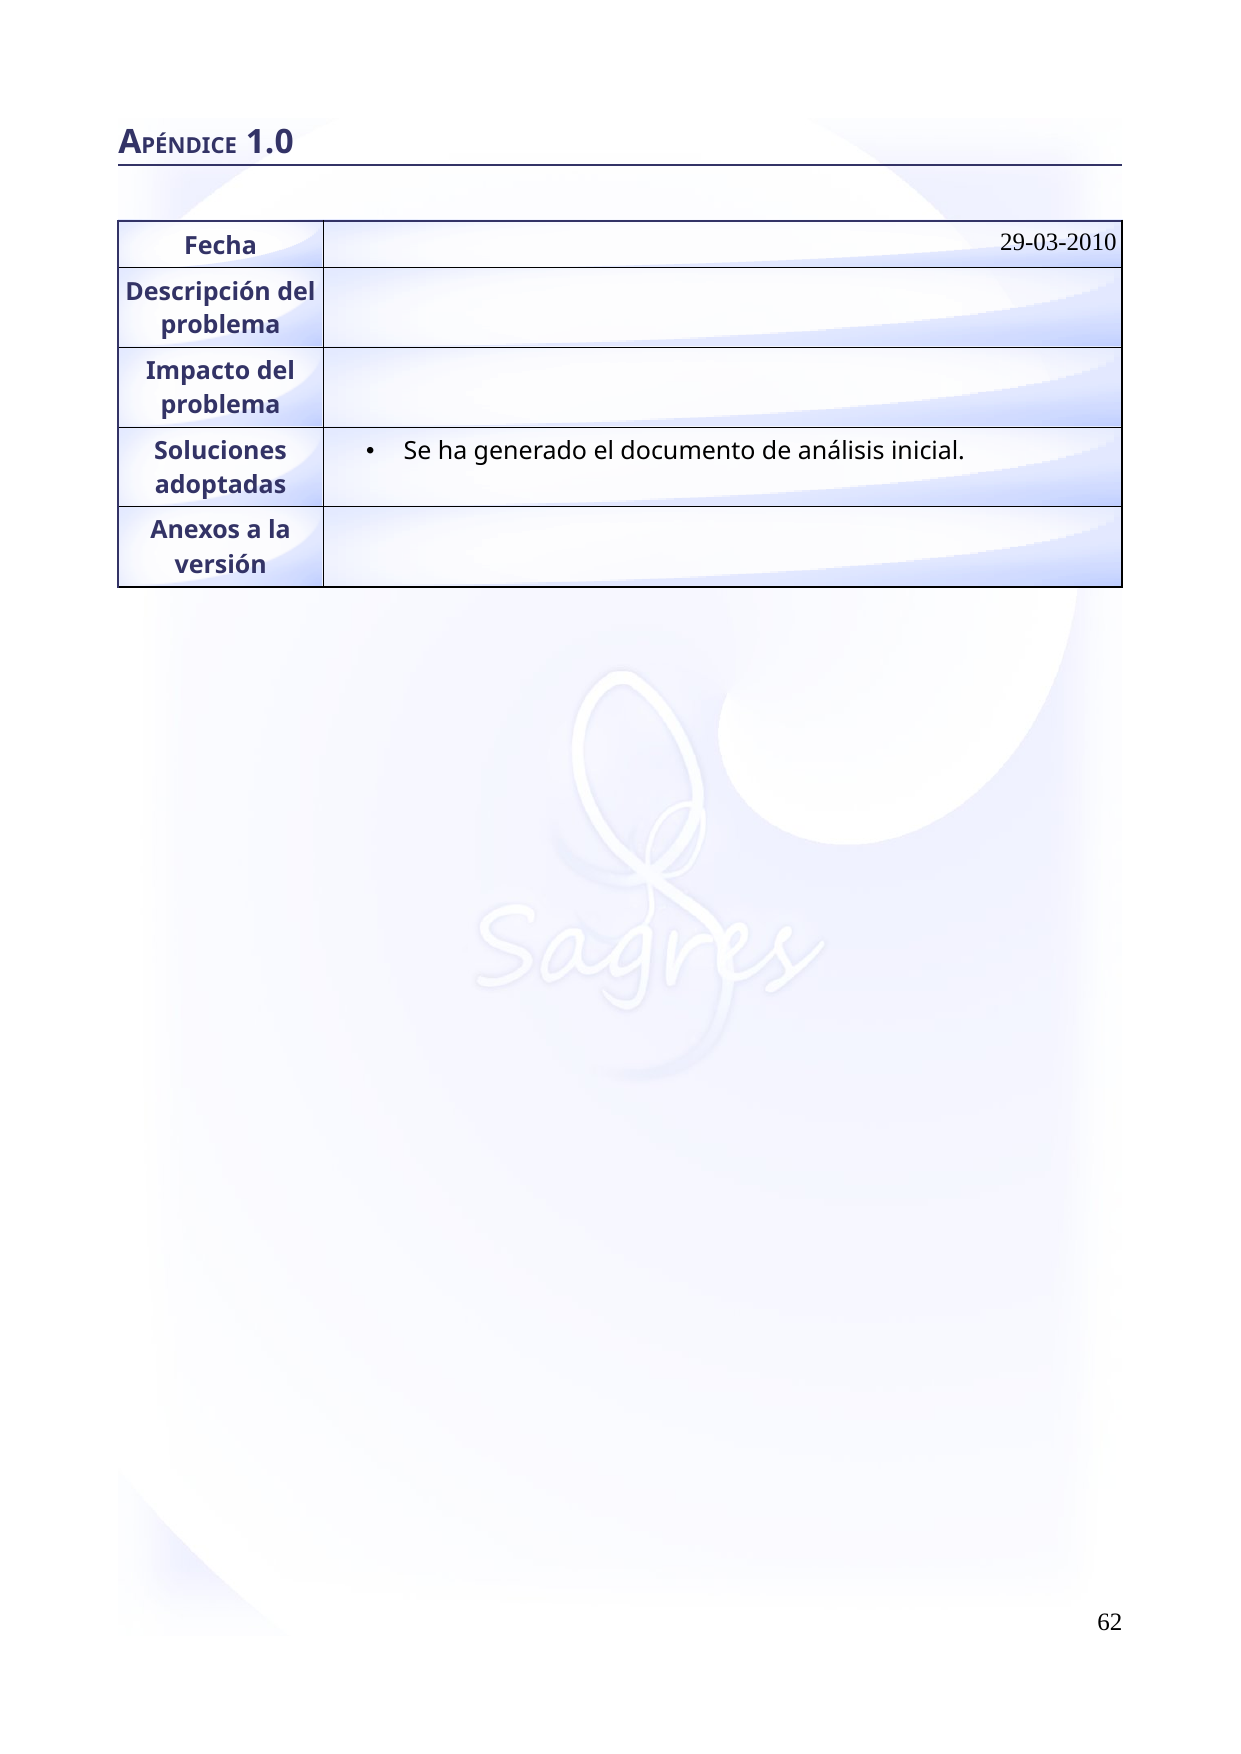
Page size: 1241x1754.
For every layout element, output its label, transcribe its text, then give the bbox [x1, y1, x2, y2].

table_cell Se ha generado el documento de análisis inicial. [324, 428, 1121, 506]
picture [118, 166, 1122, 220]
picture [118, 588, 1122, 1636]
table_cell [324, 268, 1121, 347]
table_cell Descripción del problema [119, 268, 323, 347]
subtitle Apéndice 1.0 [118, 118, 1122, 164]
table_cell [324, 507, 1121, 586]
table_cell Soluciones adoptadas [119, 428, 323, 506]
table_cell Anexos a la versión [119, 507, 323, 586]
table_header 29-03-2010 [324, 222, 1121, 267]
table_cell Impacto del problema [119, 348, 323, 427]
table_cell [324, 348, 1121, 427]
table_header Fecha [119, 222, 323, 267]
